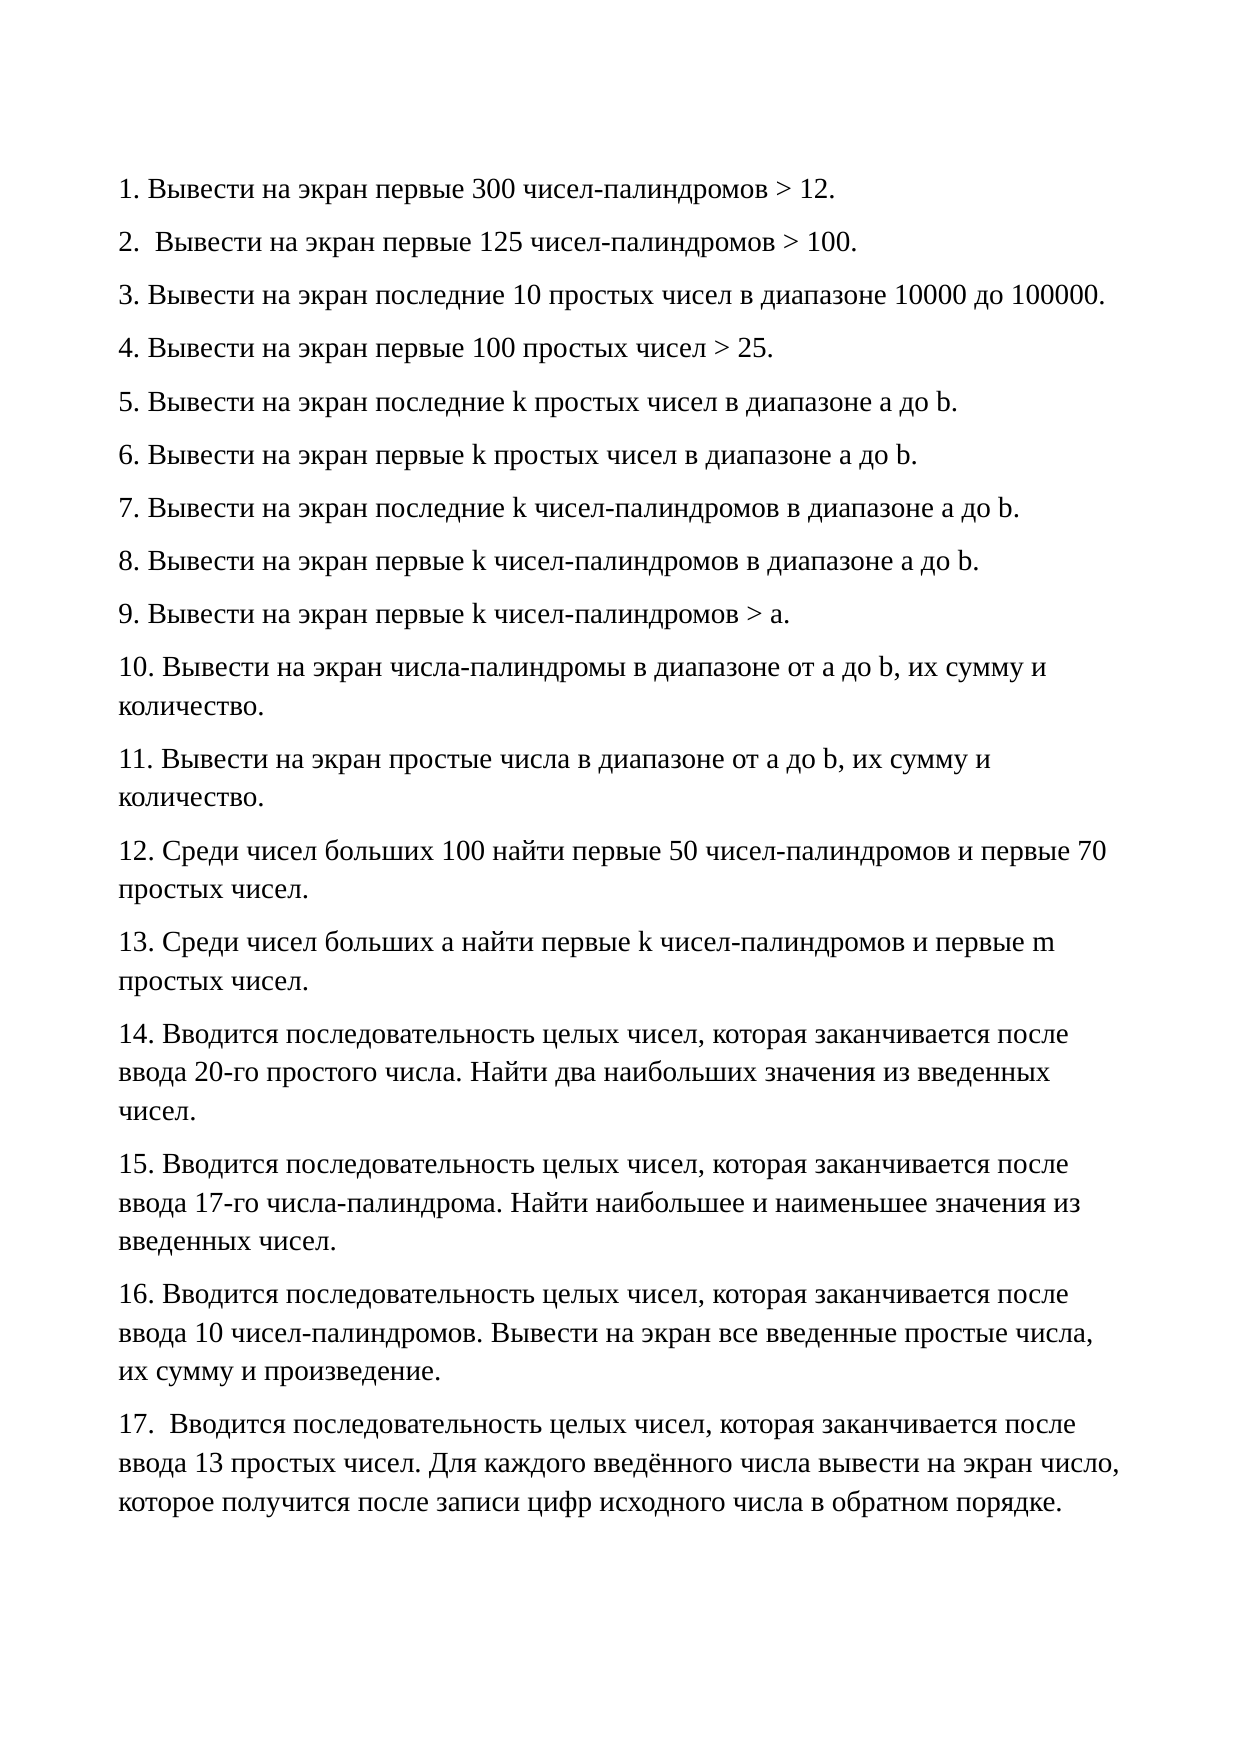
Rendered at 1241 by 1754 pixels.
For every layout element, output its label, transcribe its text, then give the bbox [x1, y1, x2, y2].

text 4. Вывести на экран первые 100 простых чисел > 25. [118, 331, 1122, 364]
text 9. Вывести на экран первые k чисел-палиндромов > a. [118, 596, 1122, 630]
text 7. Вывести на экран последние k чисел-палиндромов в диапазоне a до b. [118, 490, 1122, 523]
text 5. Вывести на экран последние k простых чисел в диапазоне a до b. [118, 384, 1122, 417]
text 14. Вводится последовательность целых чисел, которая заканчивается после ввода 20-го простого числа. Найти два наибольших значения из введенных чисел. [118, 1016, 1122, 1127]
text 1. Вывести на экран первые 300 чисел-палиндромов > 12. [118, 171, 1122, 205]
text 17. Вводится последовательность целых чисел, которая заканчивается после ввода 13 простых чисел. Для каждого введённого числа вывести на экран число, которое получится после записи цифр исходного числа в обратном порядке. [118, 1407, 1122, 1517]
text 15. Вводится последовательность целых чисел, которая заканчивается после ввода 17-го числа-палиндрома. Найти наибольшее и наименьшее значения из введенных чисел. [118, 1146, 1122, 1257]
text 2. Вывести на экран первые 125 чисел-палиндромов > 100. [118, 224, 1122, 258]
text 3. Вывести на экран последние 10 простых чисел в диапазоне 10000 до 100000. [118, 277, 1122, 311]
text 6. Вывести на экран первые k простых чисел в диапазоне a до b. [118, 437, 1122, 470]
text 11. Вывести на экран простые числа в диапазоне от a до b, их сумму и количество. [118, 741, 1122, 813]
text 12. Среди чисел больших 100 найти первые 50 чисел-палиндромов и первые 70 простых чисел. [118, 833, 1122, 905]
text 16. Вводится последовательность целых чисел, которая заканчивается после ввода 10 чисел-палиндромов. Вывести на экран все введенные простые числа, их сумму и произведение. [118, 1276, 1122, 1387]
text 8. Вывести на экран первые k чисел-палиндромов в диапазоне a до b. [118, 543, 1122, 577]
text 13. Среди чисел больших a найти первые k чисел-палиндромов и первые m простых чисел. [118, 924, 1122, 996]
text 10. Вывести на экран числа-палиндромы в диапазоне от a до b, их сумму и количество. [118, 649, 1122, 721]
